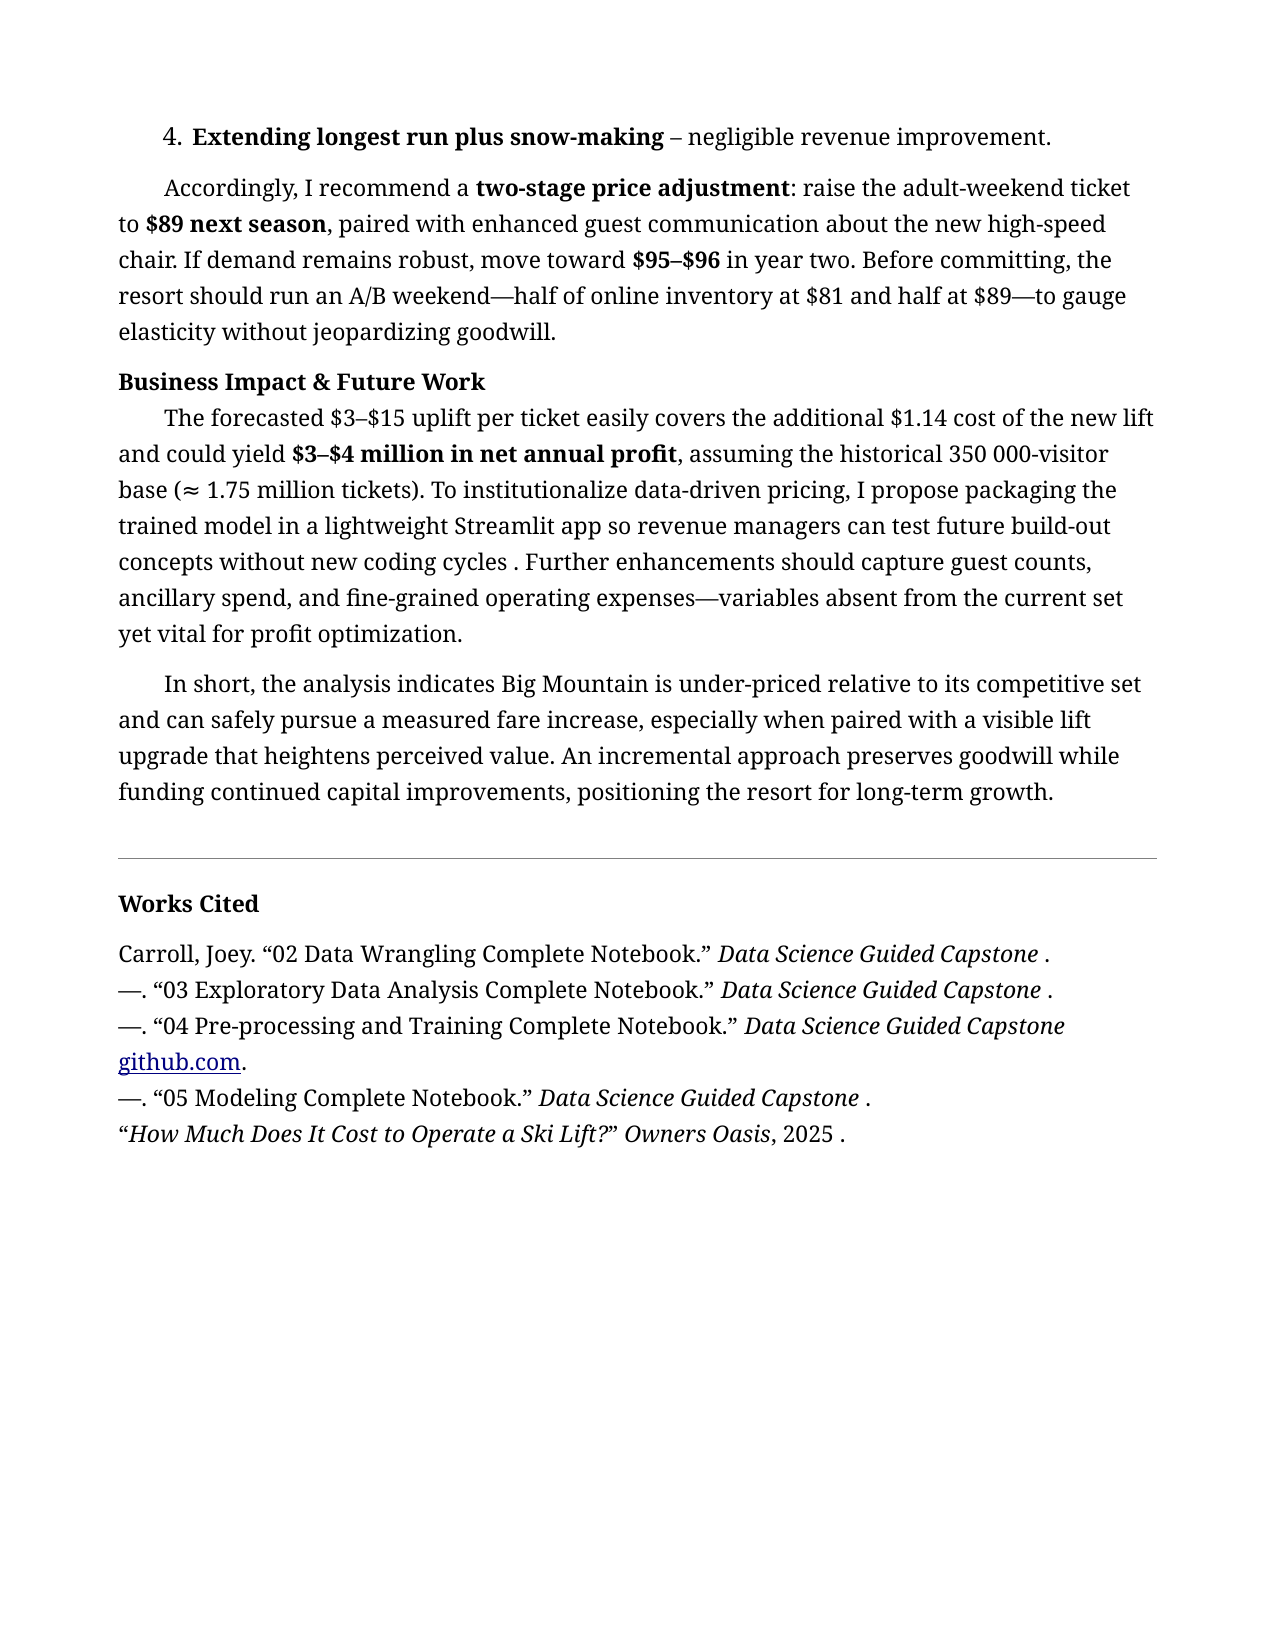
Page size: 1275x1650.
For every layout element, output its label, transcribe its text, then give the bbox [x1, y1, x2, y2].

list Extending longest run plus snow-making – negligible revenue improvement. [162, 118, 1157, 152]
text Accordingly, I recommend a two-stage price adjustment: raise the adult-weekend ticket to $89 next season, paired with enhanced guest communication about the new high-speed chair. If demand remains robust, move toward $95–$96 in year two. Before committing, the resort should run an A/B weekend—half of online inventory at $81 and half at $89—to gauge elasticity without jeopardizing goodwill. [118, 172, 1157, 347]
text Carroll, Joey. “02 Data Wrangling Complete Notebook.” Data Science Guided Capstone . —. “03 Exploratory Data Analysis Complete Notebook.” Data Science Guided Capstone . —. “04 Pre-processing and Training Complete Notebook.” Data Science Guided Capstone github.com. —. “05 Modeling Complete Notebook.” Data Science Guided Capstone . “How Much Does It Cost to Operate a Ski Lift?” Owners Oasis, 2025 . [118, 938, 1157, 1149]
text Business Impact & Future Work The forecasted $3–$15 uplift per ticket easily covers the additional $1.14 cost of the new lift and could yield $3–$4 million in net annual profit, assuming the historical 350 000-visitor base (≈ 1.75 million tickets). To institutionalize data-driven pricing, I propose packaging the trained model in a lightweight Streamlit app so revenue managers can test future build-out concepts without new coding cycles . Further enhancements should capture guest counts, ancillary spend, and fine-grained operating expenses—variables absent from the current set yet vital for profit optimization. [118, 366, 1157, 649]
text In short, the analysis indicates Big Mountain is under-priced relative to its competitive set and can safely pursue a measured fare increase, especially when paired with a visible lift upgrade that heightens perceived value. An incremental approach preserves goodwill while funding continued capital improvements, positioning the resort for long-term growth. [118, 668, 1157, 807]
text Works Cited [118, 888, 1157, 919]
